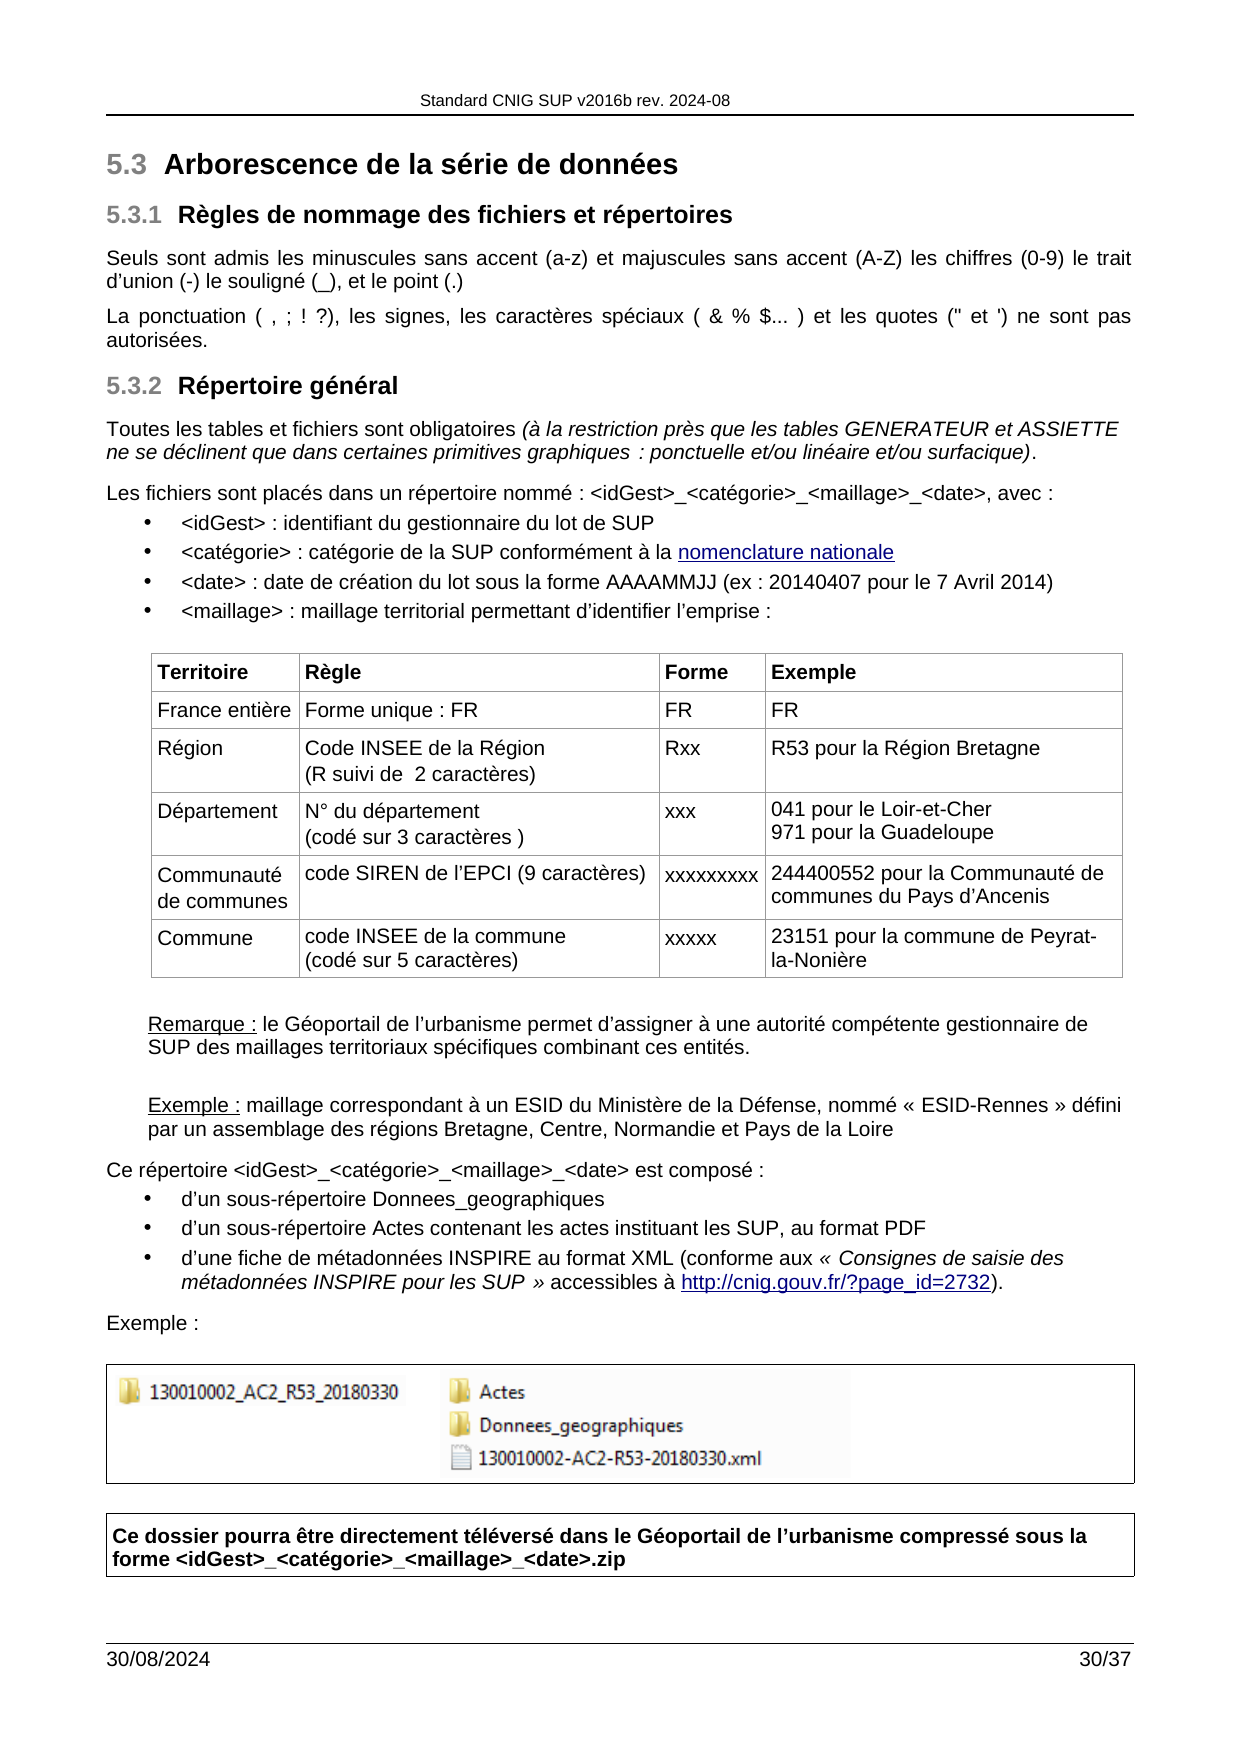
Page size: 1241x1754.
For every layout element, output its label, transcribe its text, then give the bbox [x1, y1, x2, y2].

table_cell Forme unique : FR [300, 692, 659, 728]
table_cell France entière [152, 692, 299, 728]
table_cell Région [152, 729, 299, 792]
table_cell Rxx [660, 729, 765, 792]
text Toutes les tables et fichiers sont obligatoires (à la restriction près que les tables GENERATEUR et ASSIETTE ne se déclinent que dans certaines primitives graphiques : ponctuelle et/ou linéaire et/ou surfacique). [106, 418, 1134, 464]
subtitle Arborescence de la série de données [106, 148, 1134, 180]
list d’un sous-répertoire Actes contenant les actes instituant les SUP, au format PDF [144, 1217, 1134, 1241]
table_cell xxx [660, 793, 765, 855]
table_cell Code INSEE de la Région (R suivi de 2 caractères) [300, 729, 659, 792]
list <date> : date de création du lot sous la forme AAAAMMJJ (ex : 20140407 pour le 7 Avril 2014) [144, 570, 1134, 594]
text Ce répertoire <idGest>_<catégorie>_<maillage>_<date> est composé : [106, 1158, 1134, 1181]
list <catégorie> : catégorie de la SUP conformément à la nomenclature nationale [144, 541, 1134, 564]
text Seuls sont admis les minuscules sans accent (a-z) et majuscules sans accent (A-Z) les chiffres (0-9) le trait d’union (-) le souligné (_), et le point (.) [106, 247, 1134, 293]
table_cell code INSEE de la commune (codé sur 5 caractères) [300, 920, 659, 977]
table_cell xxxxxxxxx [660, 856, 765, 919]
table_cell Commune [152, 920, 299, 977]
table_header Exemple [766, 654, 1122, 691]
table_cell N° du département (codé sur 3 caractères ) [300, 793, 659, 855]
table_cell FR [766, 692, 1122, 728]
list <maillage> : maillage territorial permettant d’identifier l’emprise : [144, 600, 1134, 624]
picture [439, 1369, 851, 1478]
table_header [107, 1365, 1134, 1483]
table_cell 041 pour le Loir-et-Cher 971 pour la Guadeloupe [766, 793, 1122, 855]
table_header Ce dossier pourra être directement téléversé dans le Géoportail de l’urbanisme compressé sous la forme <idGest>_<catégorie>_<maillage>_<date>.zip [107, 1514, 1134, 1576]
table_cell Communauté de communes [152, 856, 299, 919]
list d’un sous-répertoire Donnees_geographiques [144, 1187, 1134, 1211]
table_header Territoire [152, 654, 299, 691]
text Exemple : maillage correspondant à un ESID du Ministère de la Défense, nommé « ESID-Rennes » défini par un assemblage des régions Bretagne, Centre, Normandie et Pays de la Loire [148, 1094, 1134, 1140]
table_cell code SIREN de l’EPCI (9 caractères) [300, 856, 659, 919]
table_cell 23151 pour la commune de Peyrat-la-Nonière [766, 920, 1122, 977]
list <idGest> : identifiant du gestionnaire du lot de SUP [144, 511, 1134, 535]
text La ponctuation ( , ; ! ?), les signes, les caractères spéciaux ( & % $... ) et les quotes (" et ') ne sont pas autorisées. [106, 305, 1134, 351]
subtitle Règles de nommage des fichiers et répertoires [106, 201, 1134, 229]
table_cell xxxxx [660, 920, 765, 977]
table_cell 244400552 pour la Communauté de communes du Pays d’Ancenis [766, 856, 1122, 919]
text Les fichiers sont placés dans un répertoire nommé : <idGest>_<catégorie>_<maillage>_<date>, avec : [106, 482, 1134, 505]
table_cell FR [660, 692, 765, 728]
list d’une fiche de métadonnées INSPIRE au format XML (conforme aux « Consignes de saisie des métadonnées INSPIRE pour les SUP » accessibles à http://cnig.gouv.fr/?page_id=2732). [144, 1247, 1134, 1294]
table_header Forme [660, 654, 765, 691]
table_cell Département [152, 793, 299, 855]
subtitle Répertoire général [106, 372, 1134, 400]
table_cell R53 pour la Région Bretagne [766, 729, 1122, 792]
text Remarque : le Géoportail de l’urbanisme permet d’assigner à une autorité compétente gestionnaire de SUP des maillages territoriaux spécifiques combinant ces entités. [148, 1012, 1134, 1059]
picture [115, 1375, 407, 1406]
table_header Règle [300, 654, 659, 691]
text Exemple : [106, 1311, 1134, 1334]
